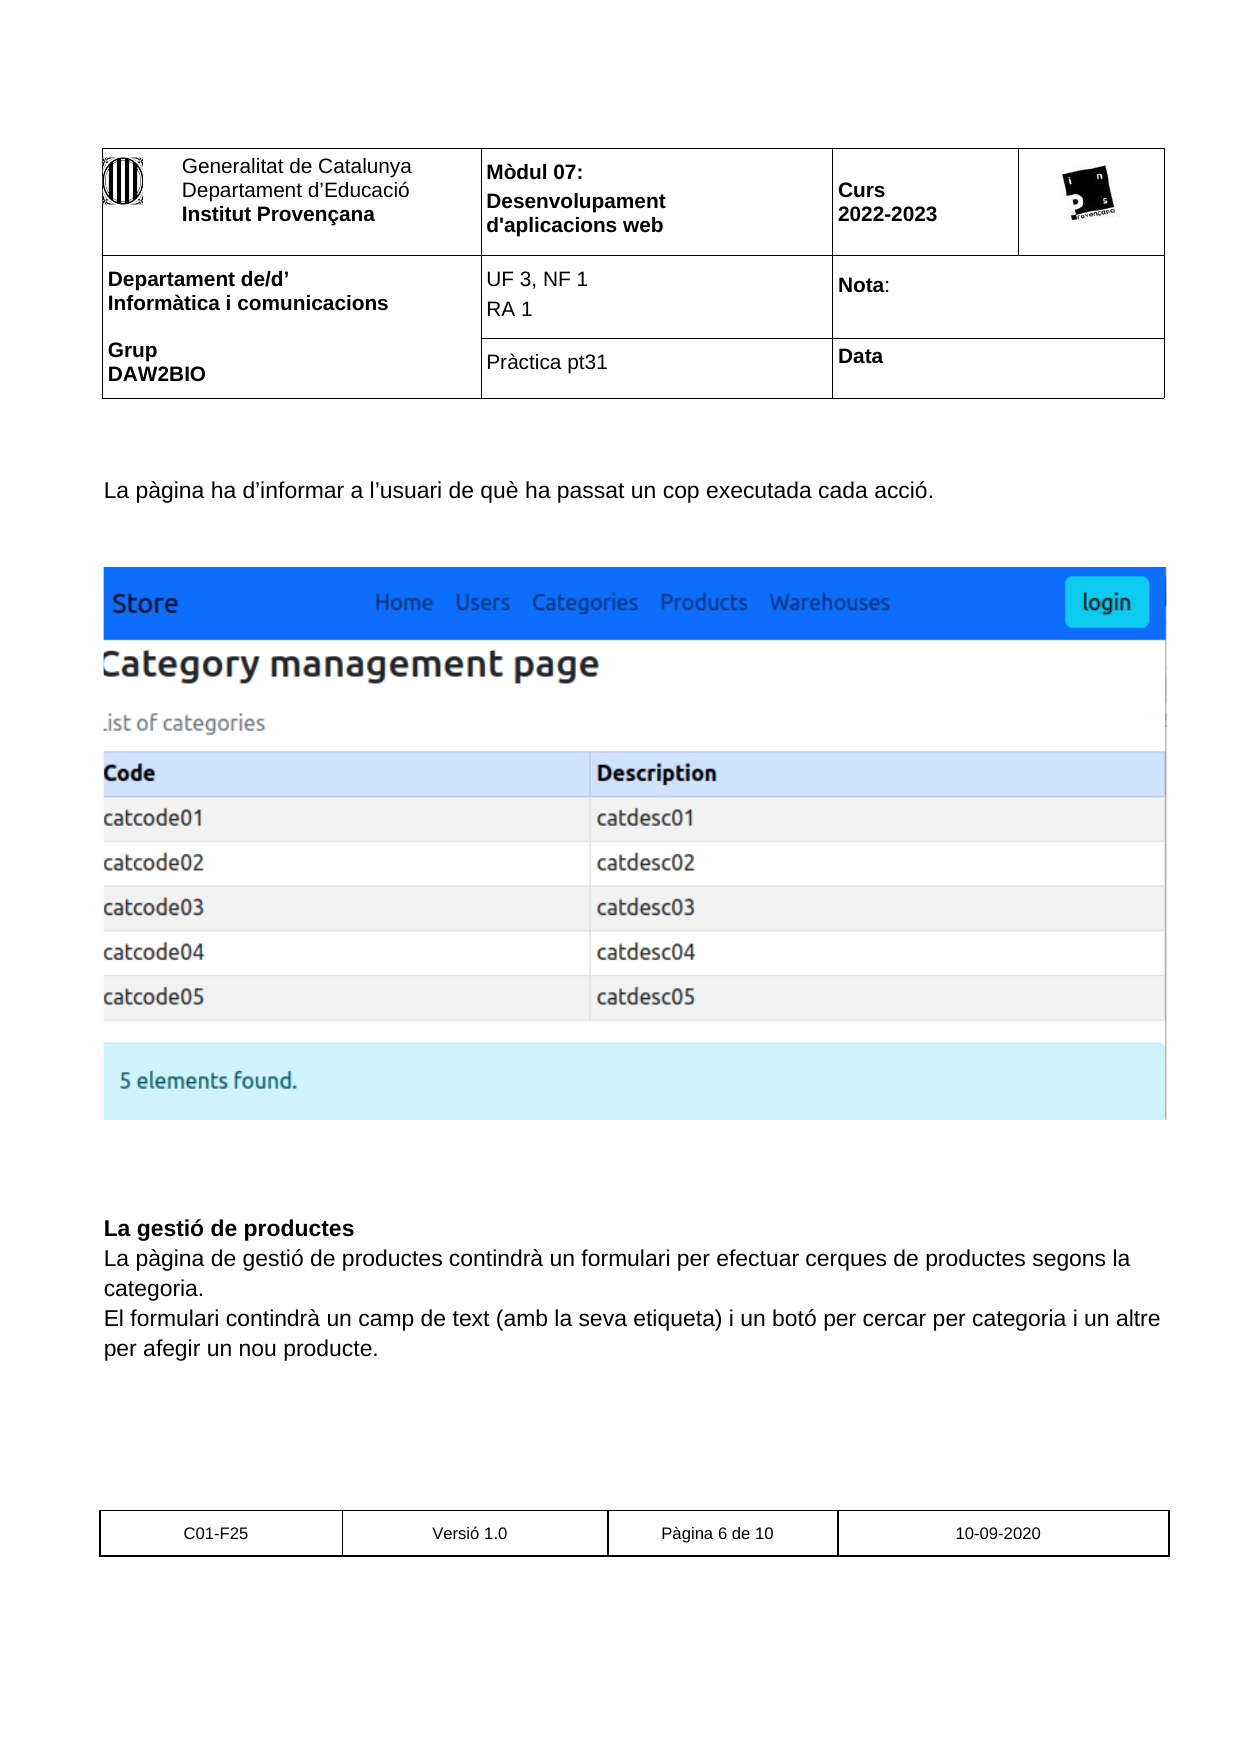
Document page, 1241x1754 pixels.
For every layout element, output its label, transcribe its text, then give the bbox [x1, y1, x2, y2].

picture [1046, 165, 1130, 220]
picture [102, 157, 143, 205]
text categoria. [103, 1275, 1167, 1301]
picture [103, 567, 1167, 1120]
text La pàgina ha d’informar a l’usuari de què ha passat un cop executada cada acció. [103, 477, 1167, 503]
text per afegir un nou producte. [103, 1335, 1167, 1362]
text La gestió de productes [103, 1214, 1167, 1241]
text El formulari contindrà un camp de text (amb la seva etiqueta) i un botó per cercar per categoria i un altre [103, 1305, 1167, 1331]
text La pàgina de gestió de productes contindrà un formulari per efectuar cerques de productes segons la [103, 1245, 1167, 1271]
